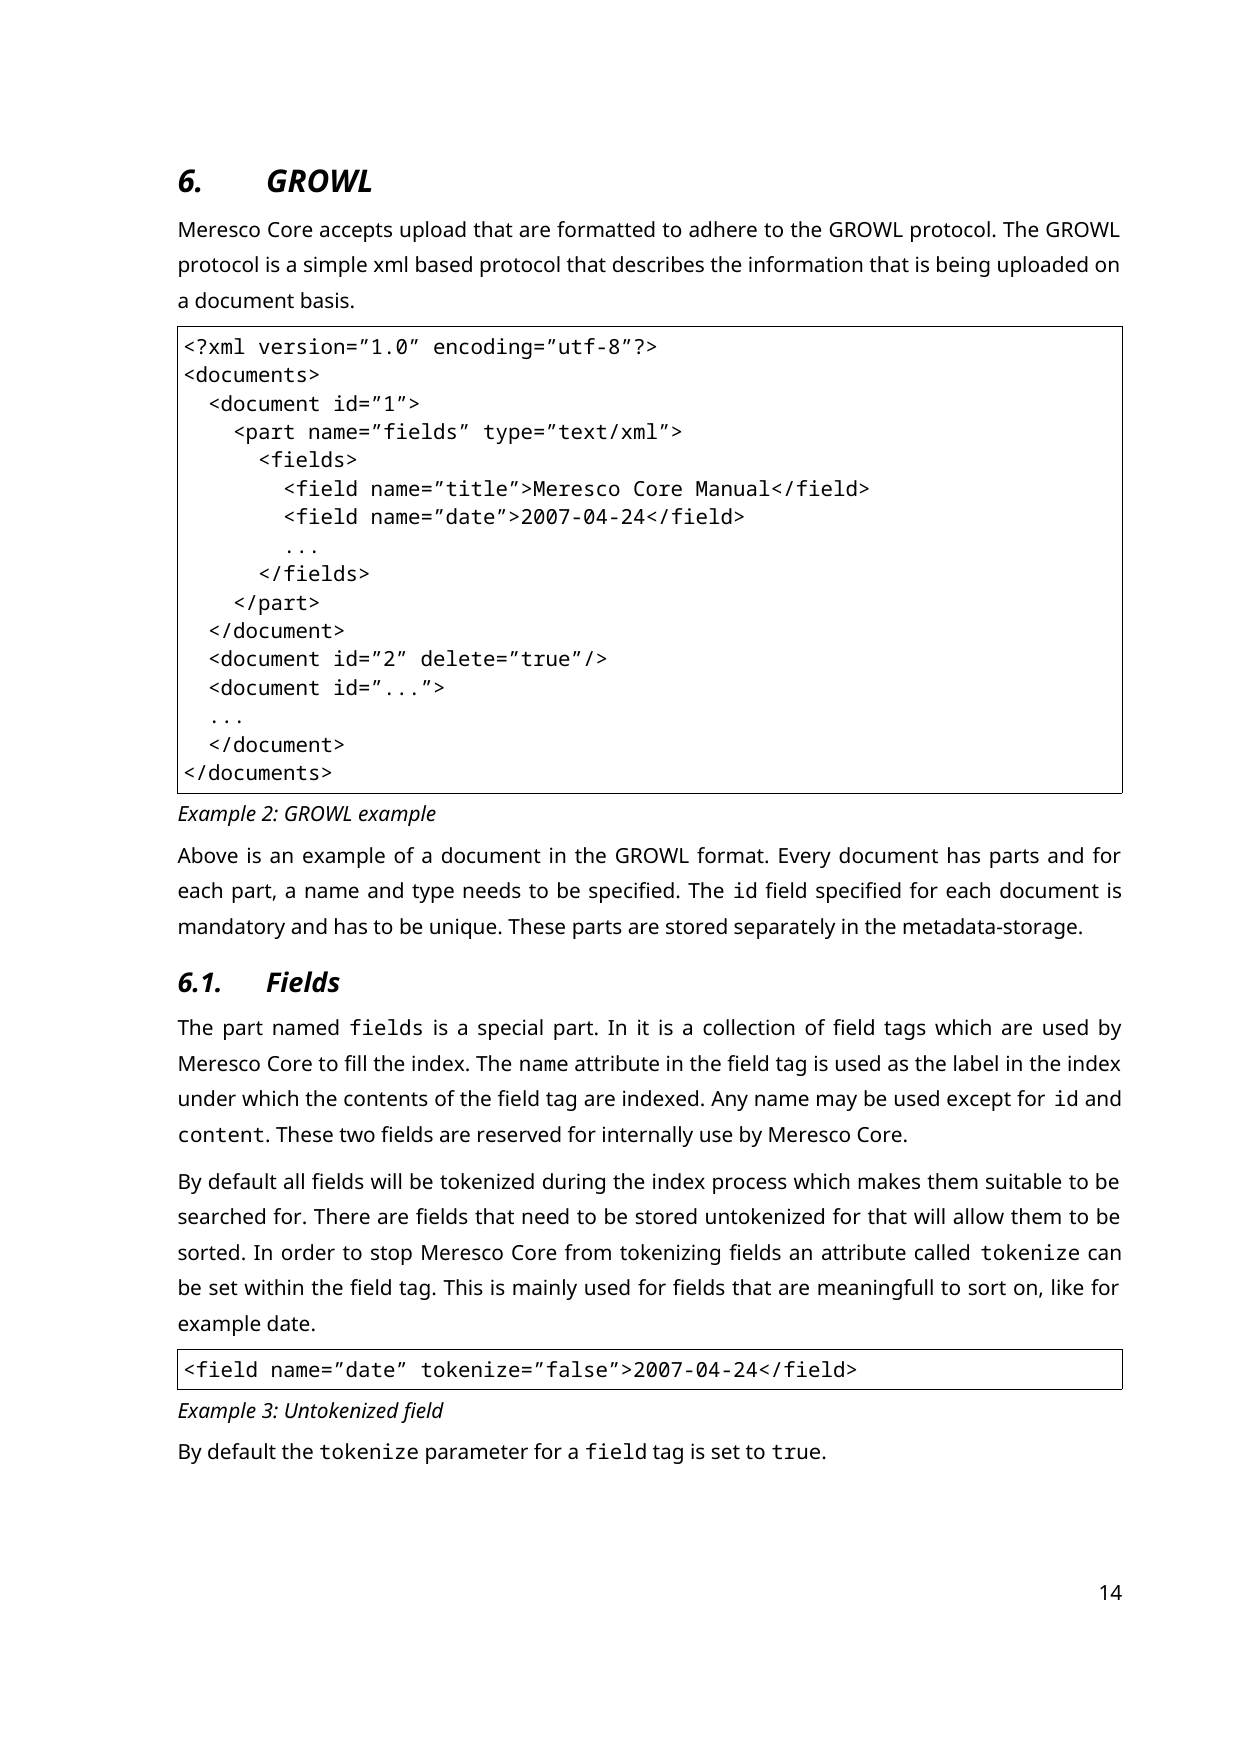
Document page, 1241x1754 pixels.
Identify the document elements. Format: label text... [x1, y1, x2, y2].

text By default the tokenize parameter for a field tag is set to true. [177, 1430, 1122, 1466]
text Example 3: Untokenized field [177, 1390, 1122, 1424]
text By default all fields will be tokenized during the index process which makes them suitable to be searched for. There are fields that need to be stored untokenized for that will allow them to be sorted. In order to stop Meresco Core from tokenizing fields an attribute called tokenize can be set within the field tag. This is mainly used for fields that are meaningfull to sort on, like for example date. [177, 1160, 1122, 1337]
subtitle GROWL [177, 159, 1122, 202]
table_header <?xml version=”1.0” encoding=”utf-8”?> <documents> <document id=”1”> <part name=”fields” type=”text/xml”> <fields> <field name=”title”>Meresco Core Manual</field> <field name=”date”>2007-04-24</field> ... </fields> </part> </document> <document id=”2” delete=”true”/> <document id=”...”> ... </document> </documents> [178, 327, 1122, 792]
text The part named fields is a special part. In it is a collection of field tags which are used by Meresco Core to fill the index. The name attribute in the field tag is used as the label in the index under which the contents of the field tag are indexed. Any name may be used except for id and content. These two fields are reserved for internally use by Meresco Core. [177, 1007, 1122, 1148]
text Above is an example of a document in the GROWL format. Every document has parts and for each part, a name and type needs to be specified. The id field specified for each document is mandatory and has to be unique. These parts are stored separately in the metadata-storage. [177, 834, 1122, 940]
table_header <field name=”date” tokenize=”false”>2007-04-24</field> [178, 1350, 1122, 1389]
text Meresco Core accepts upload that are formatted to adhere to the GROWL protocol. The GROWL protocol is a simple xml based protocol that describes the information that is being uploaded on a document basis. [177, 208, 1122, 314]
subtitle Fields [177, 964, 1122, 1001]
text Example 2: GROWL example [177, 794, 1122, 828]
